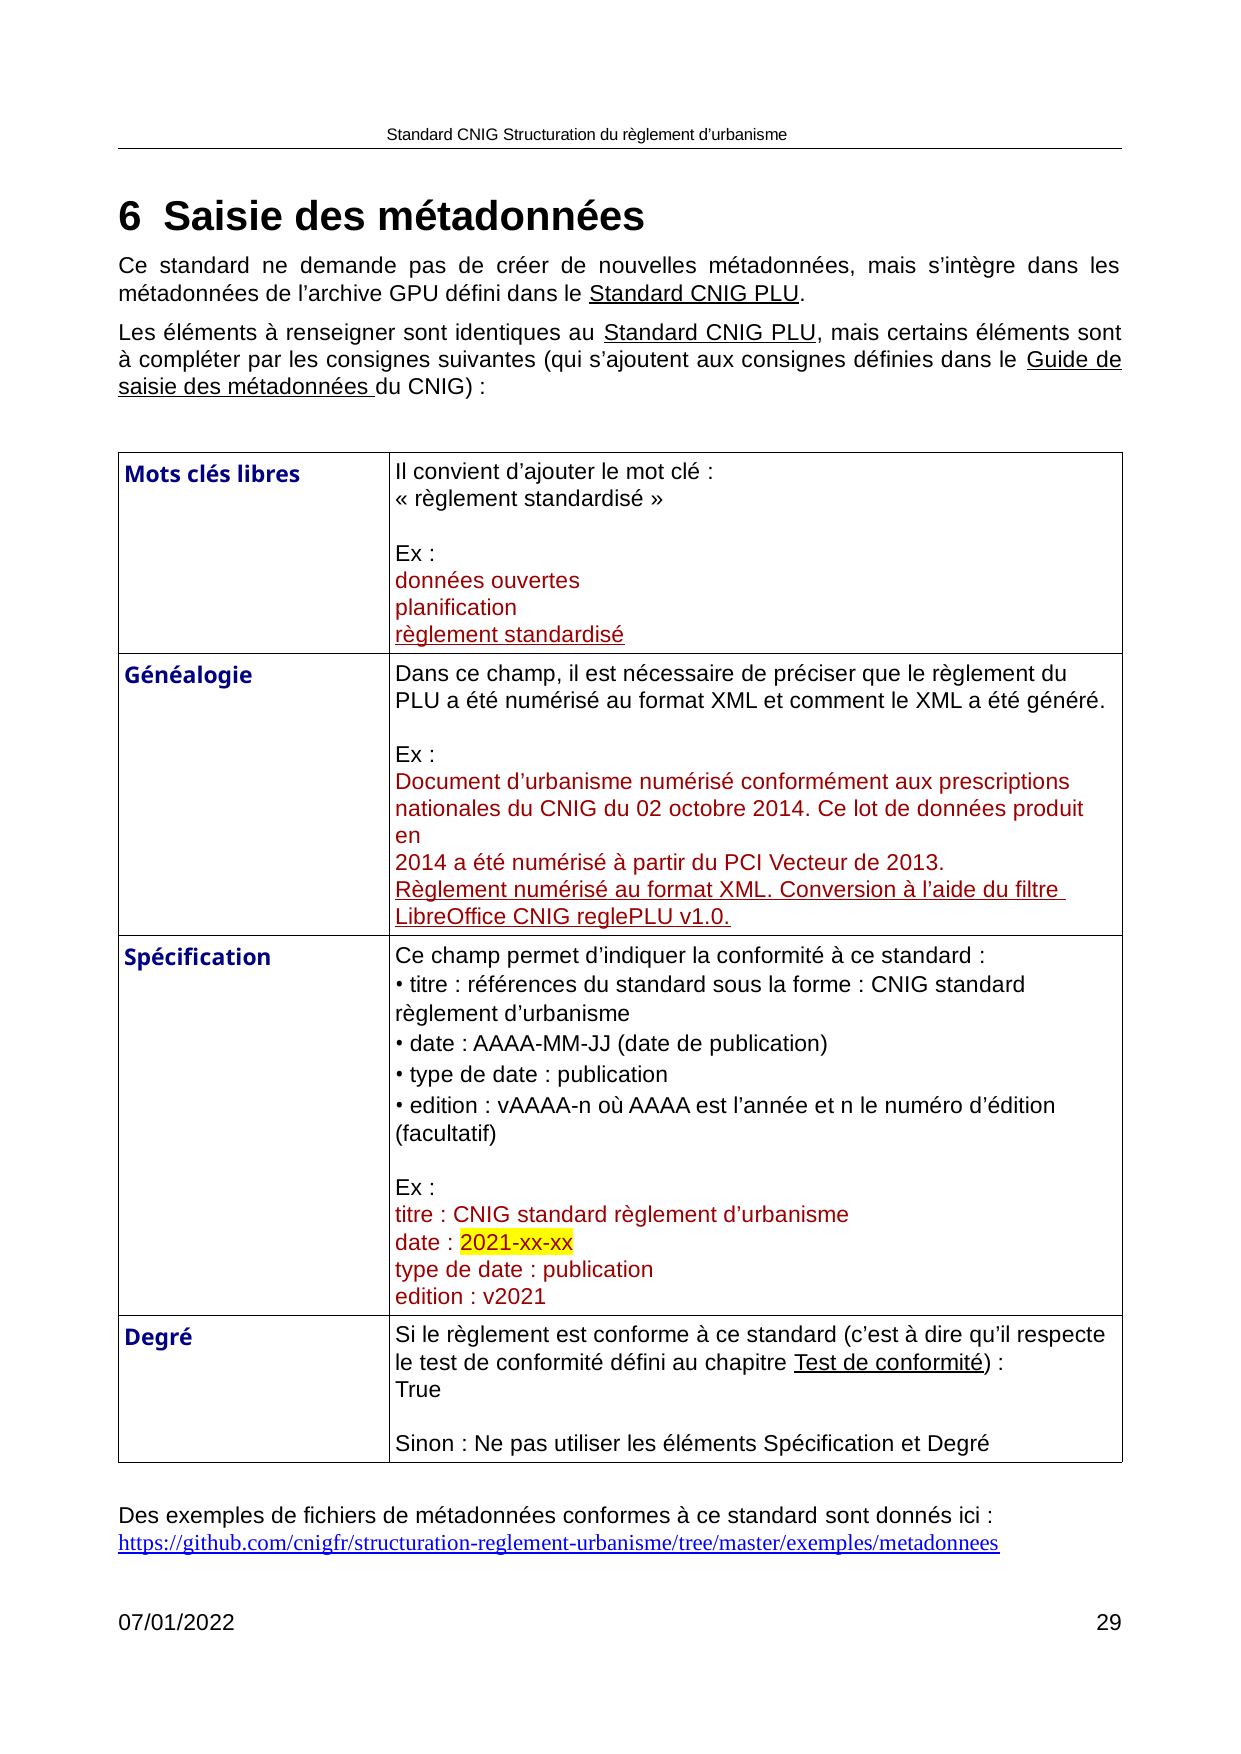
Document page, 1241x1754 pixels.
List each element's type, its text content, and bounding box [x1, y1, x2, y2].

subtitle Saisie des métadonnées [118, 192, 1122, 239]
text Ce standard ne demande pas de créer de nouvelles métadonnées, mais s’intègre dans les métadonnées de l’archive GPU défini dans le Standard CNIG PLU. [118, 252, 1122, 306]
text Les éléments à renseigner sont identiques au Standard CNIG PLU, mais certains éléments sont à compléter par les consignes suivantes (qui s’ajoutent aux consignes définies dans le Guide de saisie des métadonnées du CNIG) : [118, 318, 1122, 400]
table_cell Degré [119, 1316, 389, 1462]
table_header Mots clés libres [119, 453, 389, 653]
table_cell Spécification [119, 936, 389, 1315]
table_cell Dans ce champ, il est nécessaire de préciser que le règlement du PLU a été numérisé au format XML et comment le XML a été généré. Ex : Document d’urbanisme numérisé conformément aux prescriptions nationales du CNIG du 02 octobre 2014. Ce lot de données produit en 2014 a été numérisé à partir du PCI Vecteur de 2013. Règlement numérisé au format XML. Conversion à l’aide du filtre LibreOffice CNIG reglePLU v1.0. [390, 654, 1122, 935]
table_cell Ce champ permet d’indiquer la conformité à ce standard : • titre : références du standard sous la forme : CNIG standard règlement d’urbanisme • date : AAAA-MM-JJ (date de publication) • type de date : publication • edition : vAAAA-n où AAAA est l’année et n le numéro d’édition (facultatif) Ex : titre : CNIG standard règlement d’urbanisme date : 2021-xx-xx type de date : publication edition : v2021 [390, 936, 1122, 1315]
table_cell Généalogie [119, 654, 389, 935]
table_header Il convient d’ajouter le mot clé : « règlement standardisé » Ex : données ouvertes planification règlement standardisé [390, 453, 1122, 653]
text Des exemples de fichiers de métadonnées conformes à ce standard sont donnés ici : https://github.com/cnigfr/structuration-reglement-urbanisme/tree/master/exemples/metadonnees [118, 1502, 1122, 1556]
table_cell Si le règlement est conforme à ce standard (c’est à dire qu’il respecte le test de conformité défini au chapitre Test de conformité) : True Sinon : Ne pas utiliser les éléments Spécification et Degré [390, 1316, 1122, 1462]
